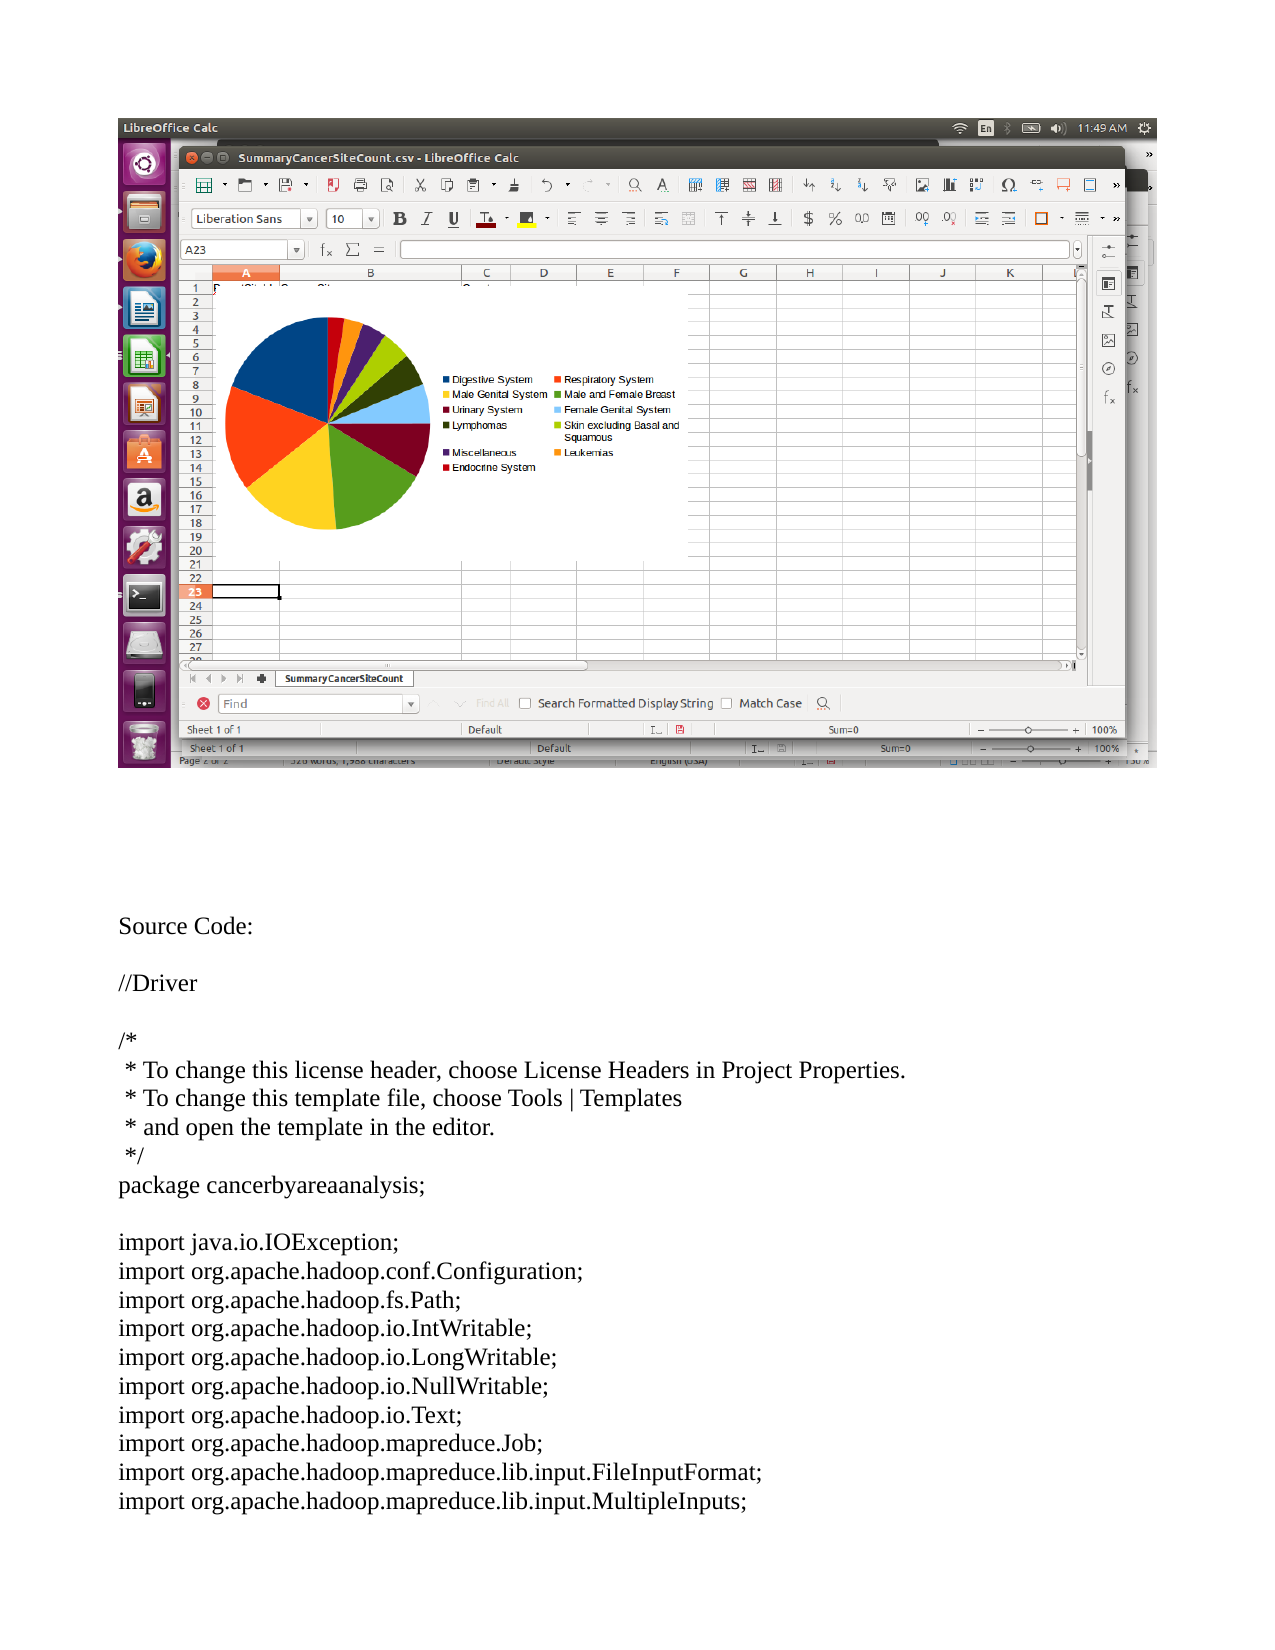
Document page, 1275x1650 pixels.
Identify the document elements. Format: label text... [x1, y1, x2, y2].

text * To change this template file, choose Tools | Templates [118, 1083, 1157, 1112]
text import org.apache.hadoop.io.Text; [118, 1400, 1157, 1428]
text /* [118, 1026, 1157, 1055]
text import org.apache.hadoop.io.IntWritable; [118, 1313, 1157, 1342]
text import org.apache.hadoop.io.LongWritable; [118, 1342, 1157, 1371]
text import org.apache.hadoop.io.NullWritable; [118, 1371, 1157, 1400]
text import org.apache.hadoop.mapreduce.lib.input.FileInputFormat; [118, 1457, 1157, 1486]
text * and open the template in the editor. [118, 1112, 1157, 1141]
text import org.apache.hadoop.mapreduce.Job; [118, 1428, 1157, 1457]
text import java.io.IOException; [118, 1227, 1157, 1256]
text import org.apache.hadoop.mapreduce.lib.input.MultipleInputs; [118, 1486, 1157, 1515]
text Source Code: [118, 911, 1157, 940]
text * To change this license header, choose License Headers in Project Properties. [118, 1055, 1157, 1083]
text package cancerbyareaanalysis; [118, 1170, 1157, 1198]
text import org.apache.hadoop.conf.Configuration; [118, 1256, 1157, 1285]
text //Driver [118, 968, 1157, 997]
picture [118, 118, 1157, 768]
text */ [118, 1141, 1157, 1170]
text import org.apache.hadoop.fs.Path; [118, 1285, 1157, 1313]
